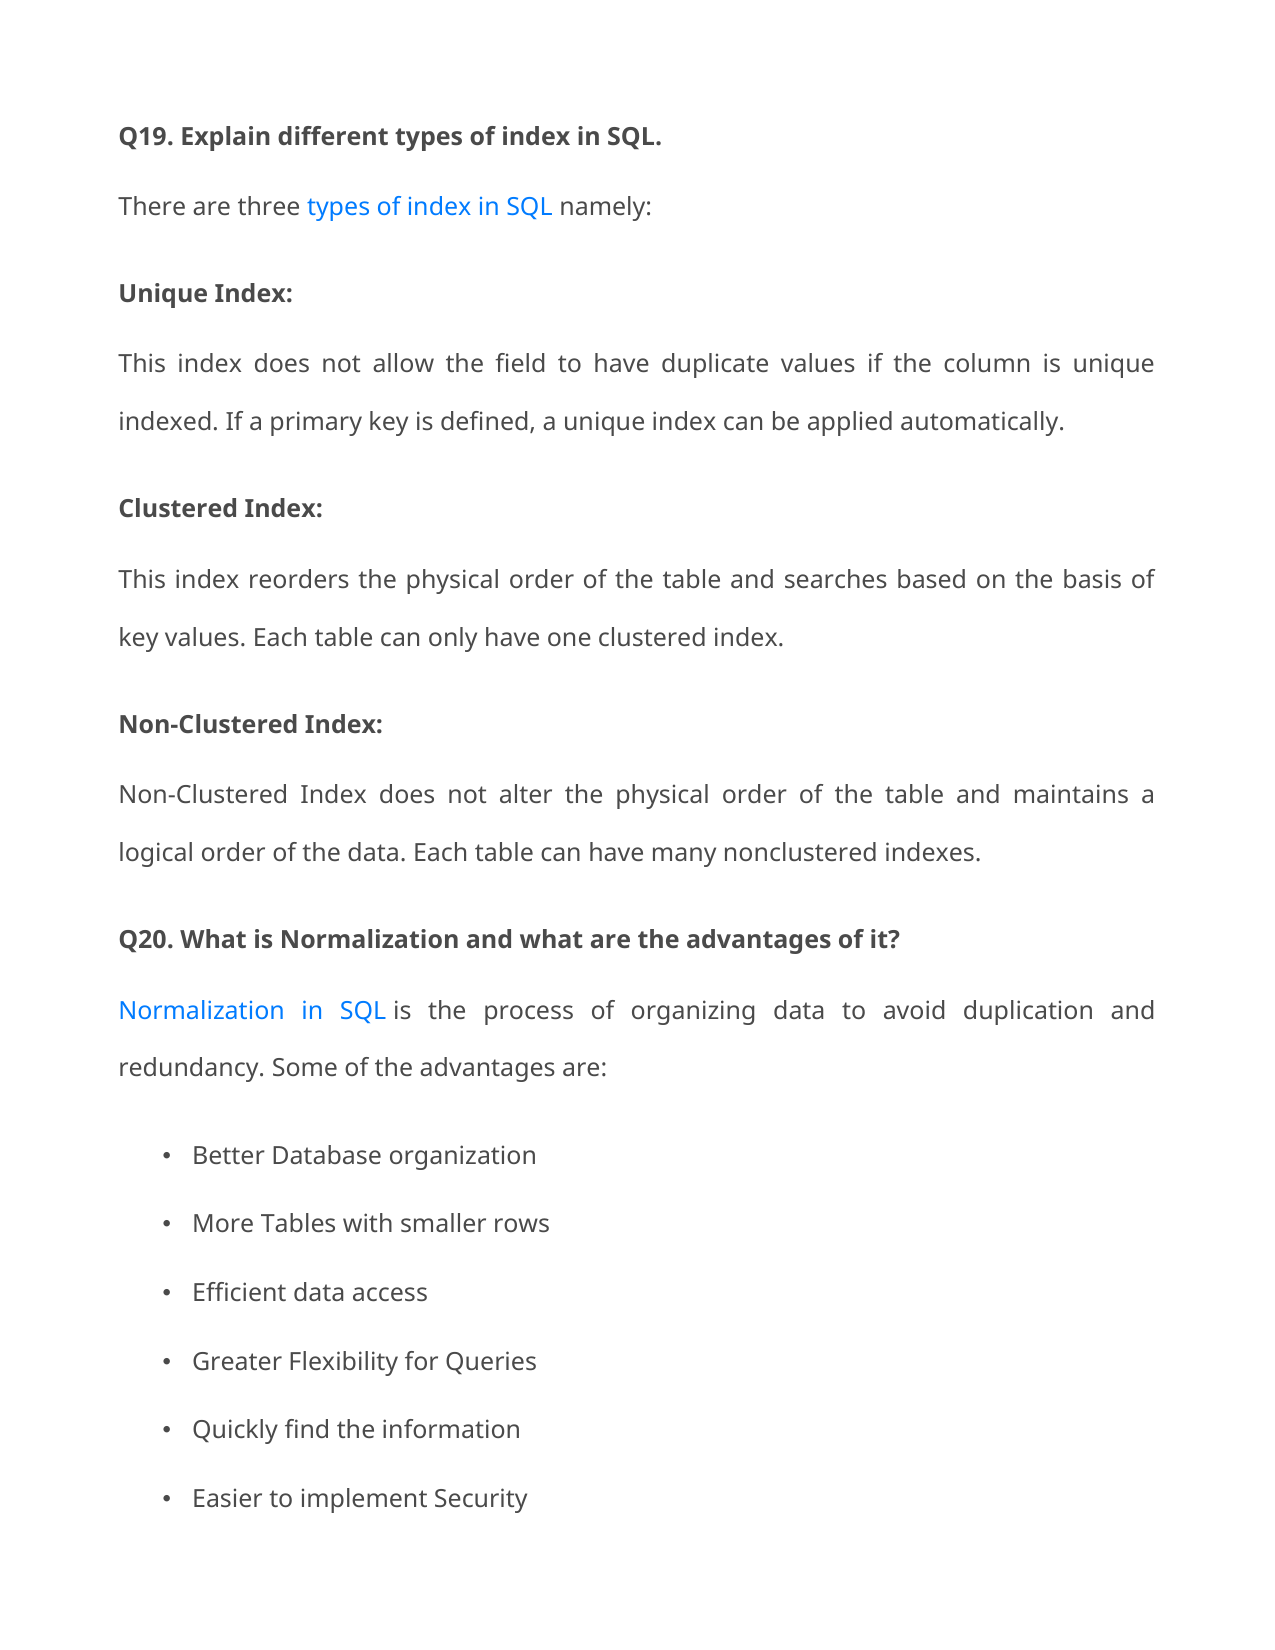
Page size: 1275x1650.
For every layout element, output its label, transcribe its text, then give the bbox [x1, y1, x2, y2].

text This index does not allow the field to have duplicate values if the column is unique indexed. If a primary key is defined, a unique index can be applied automatically. [118, 346, 1157, 438]
text Normalization in SQL is the process of organizing data to avoid duplication and redundancy. Some of the advantages are: [118, 992, 1157, 1084]
text There are three types of index in SQL namely: [118, 188, 1157, 222]
subtitle Clustered Index: [118, 491, 1157, 525]
list Greater Flexibility for Queries [162, 1343, 1157, 1377]
list Quickly find the information [162, 1412, 1157, 1446]
subtitle Q19. Explain different types of index in SQL. [118, 118, 1157, 152]
list Easier to implement Security [162, 1481, 1157, 1515]
list Efficient data access [162, 1275, 1157, 1309]
subtitle Non-Clustered Index: [118, 707, 1157, 741]
list Better Database organization [162, 1137, 1157, 1171]
subtitle Unique Index: [118, 276, 1157, 310]
text Non-Clustered Index does not alter the physical order of the table and maintains a logical order of the data. Each table can have many nonclustered indexes. [118, 777, 1157, 869]
text This index reorders the physical order of the table and searches based on the basis of key values. Each table can only have one clustered index. [118, 561, 1157, 653]
subtitle Q20. What is Normalization and what are the advantages of it? [118, 922, 1157, 956]
list More Tables with smaller rows [162, 1206, 1157, 1240]
